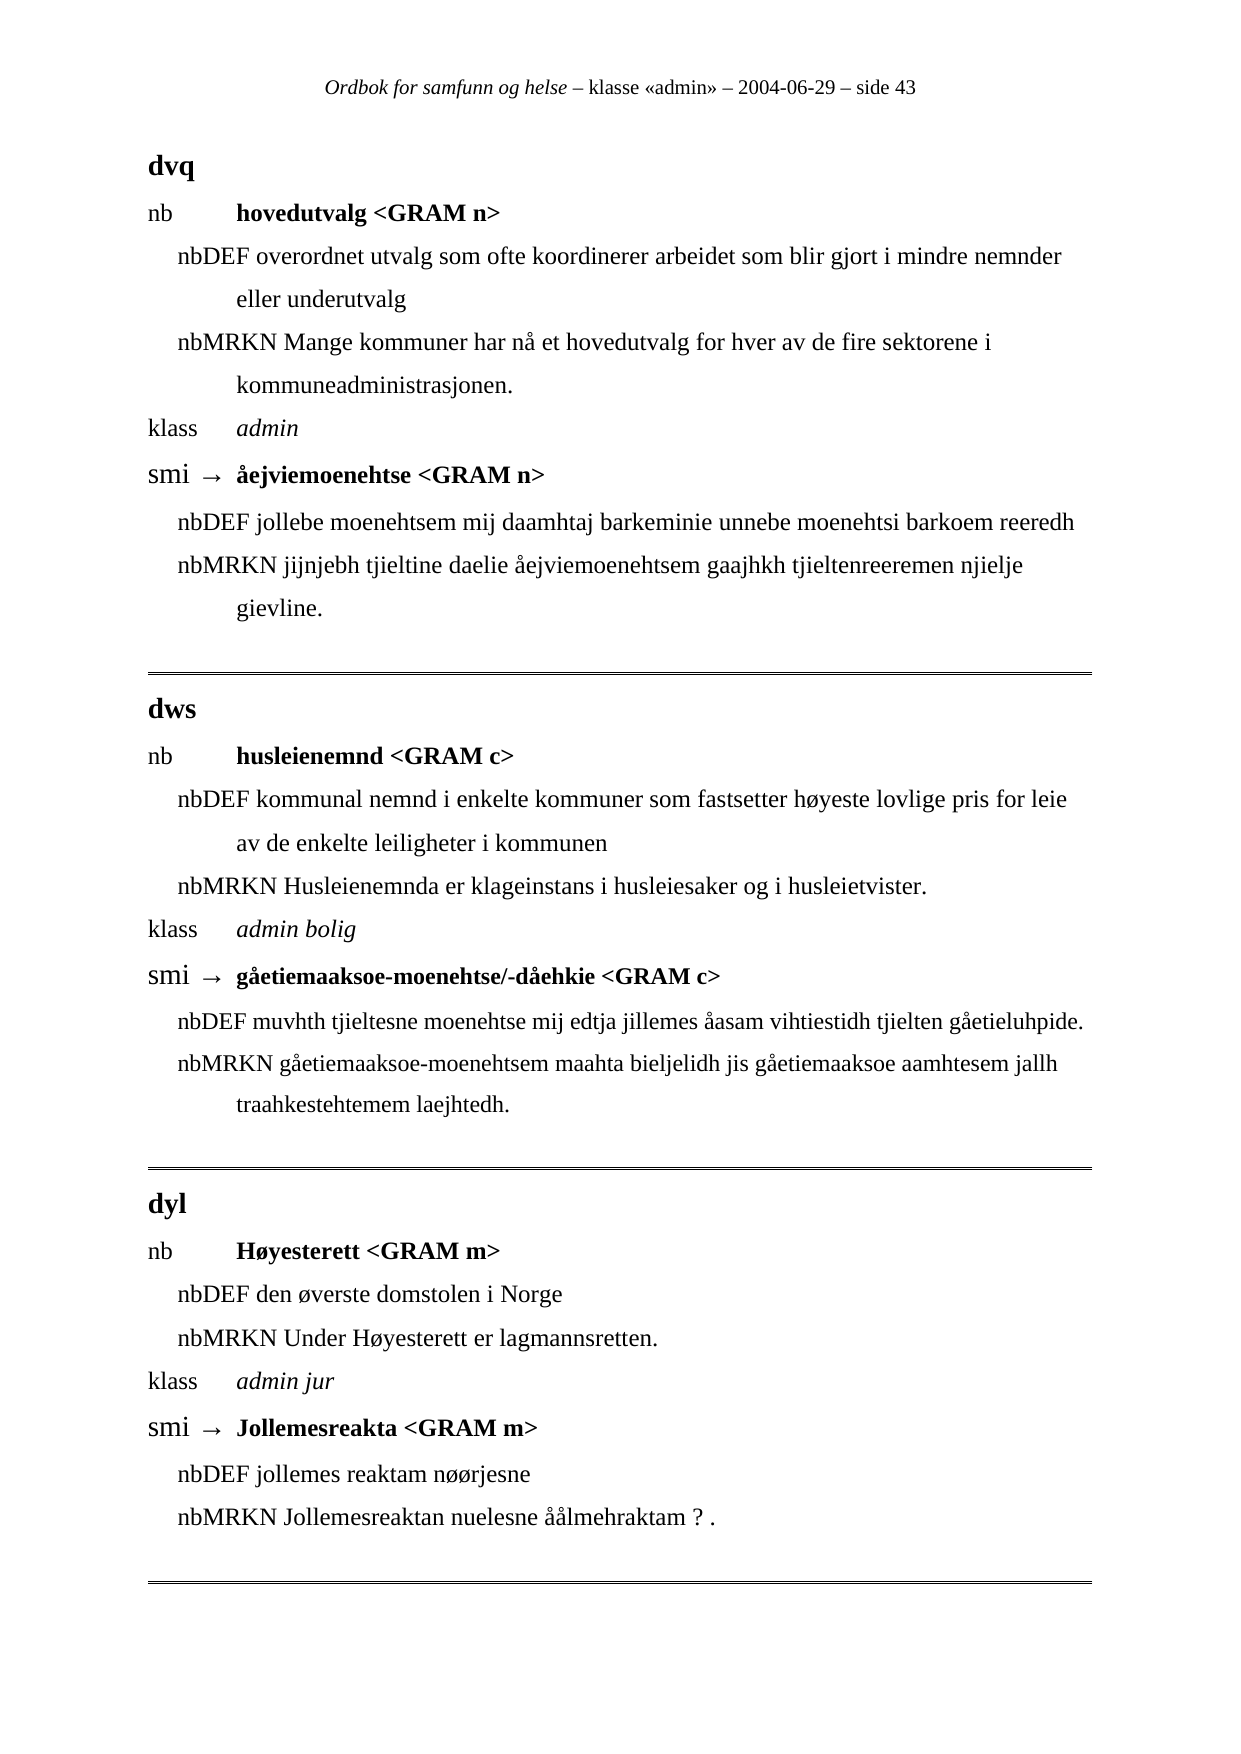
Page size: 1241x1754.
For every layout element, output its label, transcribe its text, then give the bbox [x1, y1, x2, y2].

text klass admin jur [148, 1366, 1092, 1394]
text nbDEF den øverste domstolen i Norge [177, 1279, 1092, 1308]
text smi → åejviemoenehtse <GRAM n> [148, 457, 1092, 490]
text dvq [148, 148, 1092, 181]
text nbDEF jollebe moenehtsem mij daamhtaj barkeminie unnebe moenehtsi barkoem reeredh [177, 507, 1092, 536]
text klass admin bolig [148, 914, 1092, 943]
text nbMRKN Husleienemnda er klageinstans i husleiesaker og i husleietvister. [177, 871, 1092, 899]
text nbMRKN Under Høyesterett er lagmannsretten. [177, 1323, 1092, 1351]
text nbDEF muvhth tjieltesne moenehtse mij edtja jillemes åasam vihtiestidh tjielten gåetieluhpide. [177, 1007, 1092, 1035]
text nbMRKN gåetiemaaksoe-moenehtsem maahta bieljelidh jis gåetiemaaksoe aamhtesem jallh traahkestehtemem laejhtedh. [177, 1049, 1092, 1118]
text nbDEF kommunal nemnd i enkelte kommuner som fastsetter høyeste lovlige pris for leie av de enkelte leiligheter i kommunen [177, 784, 1092, 856]
text nb hovedutvalg <GRAM n> [148, 198, 1092, 227]
text nbMRKN Mange kommuner har nå et hovedutvalg for hver av de fire sektorene i kommuneadministrasjonen. [177, 327, 1092, 399]
text klass admin [148, 413, 1092, 442]
text dyl [148, 1186, 1092, 1219]
text nb husleienemnd <GRAM c> [148, 741, 1092, 770]
text smi → Jollemesreakta <GRAM m> [148, 1409, 1092, 1442]
text nbDEF overordnet utvalg som ofte koordinerer arbeidet som blir gjort i mindre nemnder eller underutvalg [177, 241, 1092, 313]
text smi → gåetiemaaksoe-moenehtse/-dåehkie <GRAM c> [148, 957, 1092, 991]
text nbMRKN Jollemesreaktan nuelesne åålmehraktam ? . [177, 1502, 1092, 1531]
text dws [148, 691, 1092, 724]
text nbMRKN jijnjebh tjieltine daelie åejviemoenehtsem gaajhkh tjieltenreeremen njielje gievline. [177, 550, 1092, 622]
text nbDEF jollemes reaktam nøørjesne [177, 1459, 1092, 1488]
text nb Høyesterett <GRAM m> [148, 1236, 1092, 1265]
